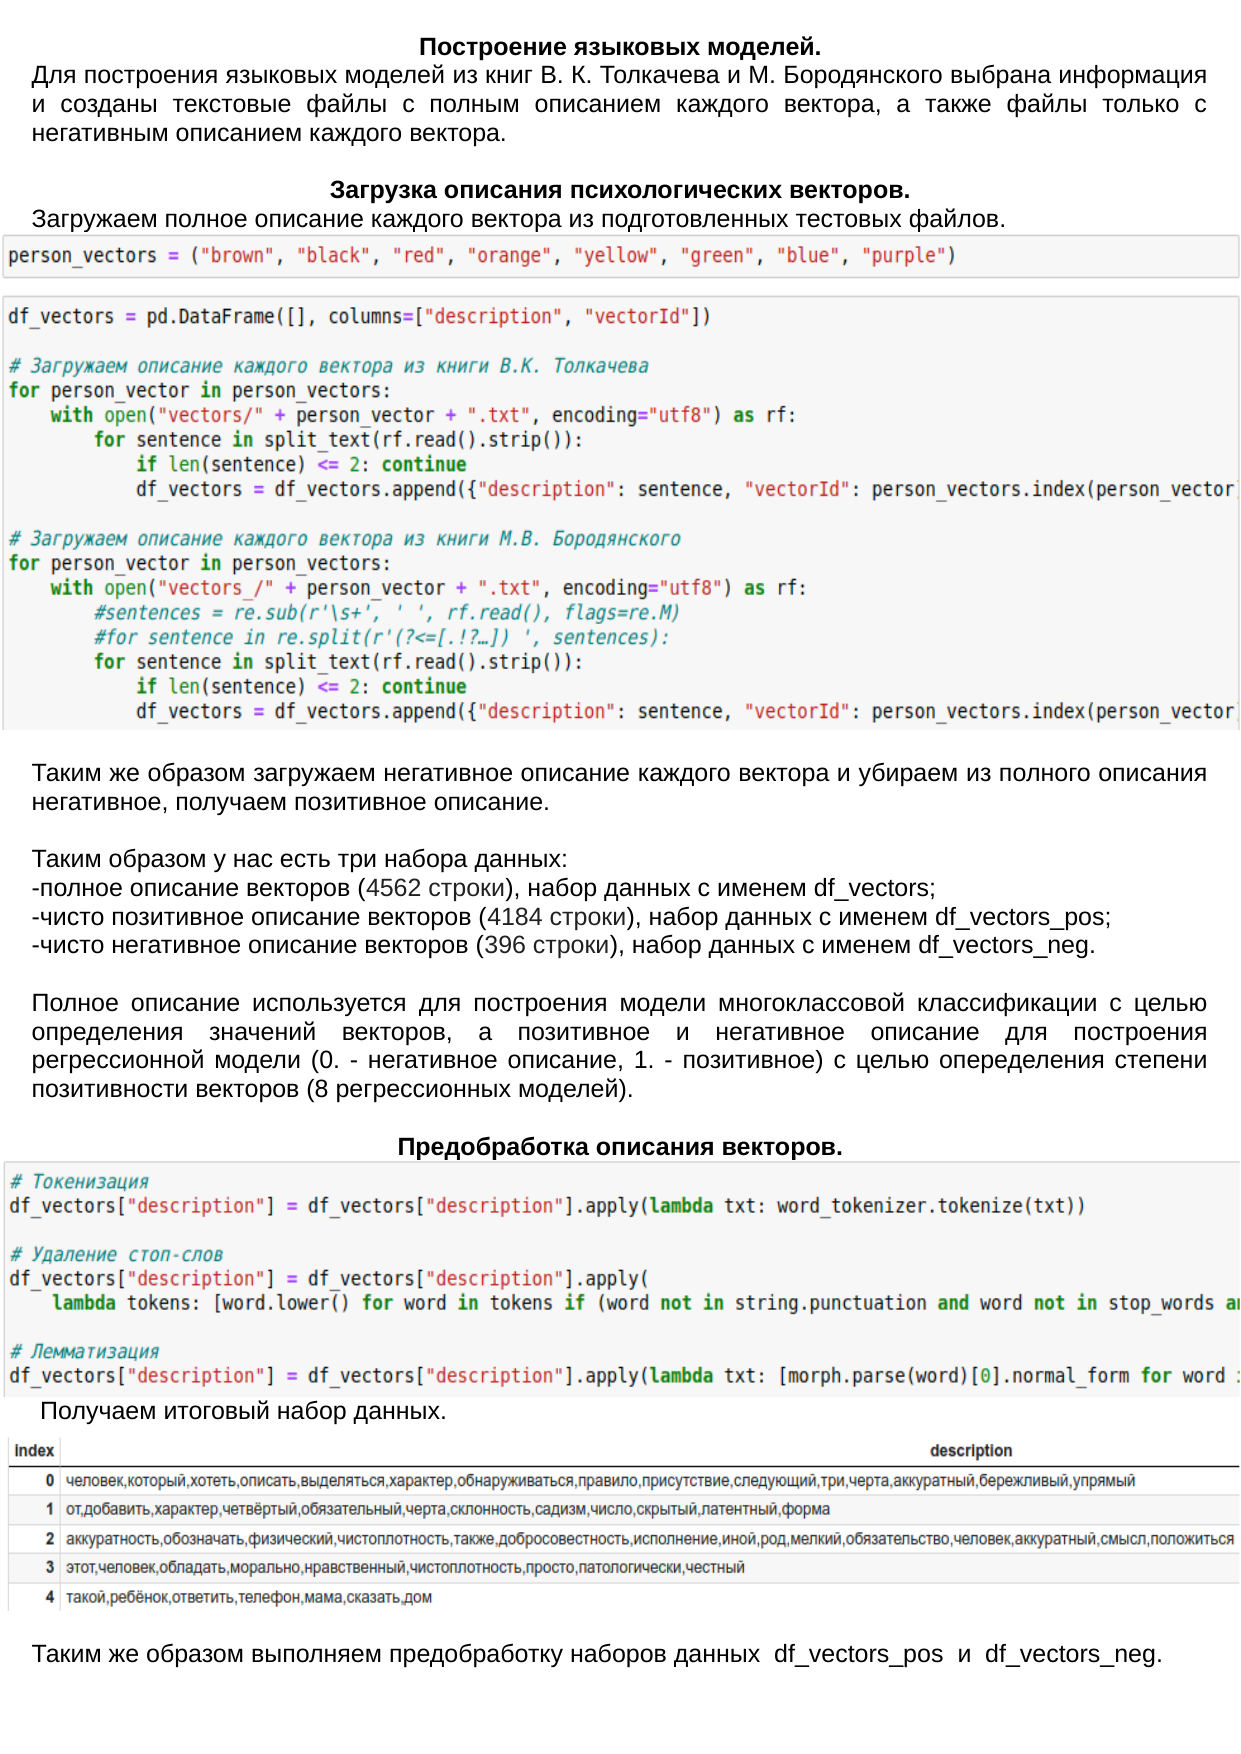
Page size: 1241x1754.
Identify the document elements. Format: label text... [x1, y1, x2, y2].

text Таким образом у нас есть три набора данных: [31, 844, 1209, 873]
text Загружаем полное описание каждого вектора из подготовленных тестовых файлов. [31, 204, 1209, 232]
text -чисто позитивное описание векторов (4184 строки), набор данных с именем df_vectors_pos; [31, 902, 1209, 930]
text -чисто негативное описание векторов (396 строки), набор данных с именем df_vectors_neg. [31, 930, 1209, 959]
text Полное описание используется для построения модели многоклассовой классификации с целью определения значений векторов, а позитивное и негативное описание для построения регрессионной модели (0. - негативное описание, 1. - позитивное) с целью опеределения степени позитивности векторов (8 регрессионных моделей). [31, 988, 1209, 1103]
text Построение языковых моделей. [31, 31, 1209, 60]
text -полное описание векторов (4562 строки), набор данных с именем df_vectors; [31, 873, 1209, 902]
picture [0, 232, 1241, 730]
text Таким же образом загружаем негативное описание каждого вектора и убираем из полного описания негативное, получаем позитивное описание. [31, 758, 1209, 815]
text Для построения языковых моделей из книг В. К. Толкачева и М. Бородянского выбрана информация и созданы текстовые файлы с полным описанием каждого вектора, а также файлы только с негативным описанием каждого вектора. [31, 60, 1209, 146]
text Предобработка описания векторов. [31, 1132, 1209, 1160]
picture [1, 1160, 1240, 1397]
text Загрузка описания психологических векторов. [31, 175, 1209, 204]
text Таким же образом выполняем предобработку наборов данных df_vectors_pos и df_vectors_neg. [31, 1639, 1209, 1668]
picture [1, 1425, 1240, 1611]
text Получаем итоговый набор данных. [0, 1160, 1209, 1425]
